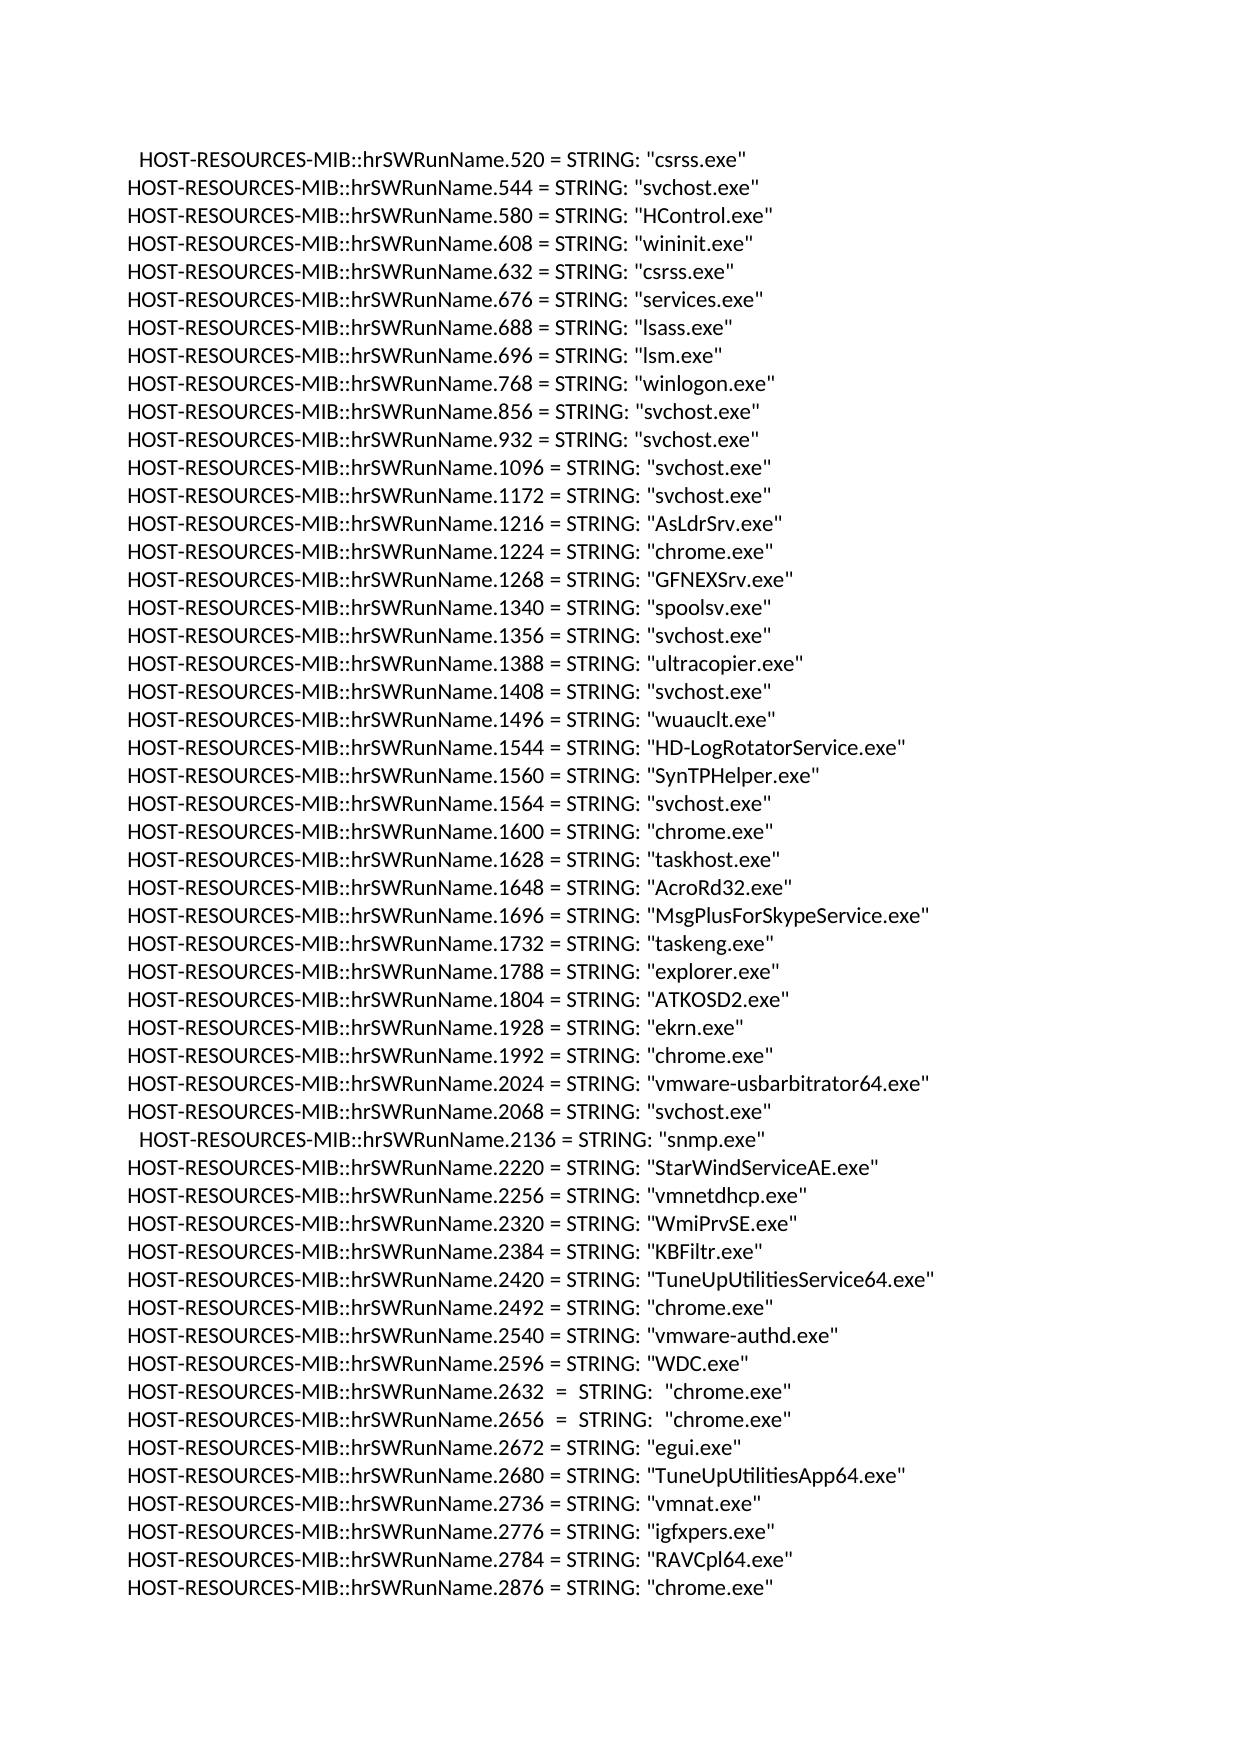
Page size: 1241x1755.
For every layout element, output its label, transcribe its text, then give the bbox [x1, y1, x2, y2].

text HOST-RESOURCES-MIB::hrSWRunName.1388 = STRING: "ultracopier.exe" HOST-RESOURCES-MIB::hrSWRunName.1408 = STRING: "svchost.exe" HOST-RESOURCES-MIB::hrSWRunName.1496 = STRING: "wuauclt.exe" [127, 650, 822, 733]
text HOST-RESOURCES-MIB::hrSWRunName.1628 = STRING: "taskhost.exe" HOST-RESOURCES-MIB::hrSWRunName.1648 = STRING: "AcroRd32.exe" [127, 845, 811, 901]
text HOST-RESOURCES-MIB::hrSWRunName.2320 = STRING: "WmiPrvSE.exe" HOST-RESOURCES-MIB::hrSWRunName.2384 = STRING: "KBFiltr.exe" [127, 1209, 816, 1265]
text HOST-RESOURCES-MIB::hrSWRunName.1788 = STRING: "explorer.exe" HOST-RESOURCES-MIB::hrSWRunName.1804 = STRING: "ATKOSD2.exe" HOST-RESOURCES-MIB::hrSWRunName.1928 = STRING: "ekrn.exe" HOST-RESOURCES-MIB::hrSWRunName.1992 = STRING: "chrome.exe" [127, 957, 808, 1069]
text HOST-RESOURCES-MIB::hrSWRunName.2540 = STRING: "vmware-authd.exe" HOST-RESOURCES-MIB::hrSWRunName.2596 = STRING: "WDC.exe" [127, 1321, 857, 1377]
text HOST-RESOURCES-MIB::hrSWRunName.608 = STRING: "wininit.exe" HOST-RESOURCES-MIB::hrSWRunName.632 = STRING: "csrss.exe" [127, 229, 772, 285]
text HOST-RESOURCES-MIB::hrSWRunName.2220 = STRING: "StarWindServiceAE.exe" HOST-RESOURCES-MIB::hrSWRunName.2256 = STRING: "vmnetdhcp.exe" [127, 1153, 898, 1209]
text HOST-RESOURCES-MIB::hrSWRunName.2776 = STRING: "igfxpers.exe" HOST-RESOURCES-MIB::hrSWRunName.2784 = STRING: "RAVCpl64.exe" HOST-RESOURCES-MIB::hrSWRunName.2876 = STRING: "chrome.exe" [127, 1517, 811, 1601]
text HOST-RESOURCES-MIB::hrSWRunName.2420 = STRING: "TuneUpUtilitiesService64.exe" HOST-RESOURCES-MIB::hrSWRunName.2492 = STRING: "chrome.exe" [127, 1265, 955, 1321]
text HOST-RESOURCES-MIB::hrSWRunName.676 = STRING: "services.exe" HOST-RESOURCES-MIB::hrSWRunName.688 = STRING: "lsass.exe" HOST-RESOURCES-MIB::hrSWRunName.696 = STRING: "lsm.exe" [127, 285, 782, 369]
text HOST-RESOURCES-MIB::hrSWRunName.544 = STRING: "svchost.exe" HOST-RESOURCES-MIB::hrSWRunName.580 = STRING: "HControl.exe" [127, 173, 792, 229]
text HOST-RESOURCES-MIB::hrSWRunName.2680 = STRING: "TuneUpUtilitiesApp64.exe" HOST-RESOURCES-MIB::hrSWRunName.2736 = STRING: "vmnat.exe" [127, 1461, 925, 1517]
text HOST-RESOURCES-MIB::hrSWRunName.1696 = STRING: "MsgPlusForSkypeService.exe" HOST-RESOURCES-MIB::hrSWRunName.1732 = STRING: "taskeng.exe" [127, 901, 949, 957]
text HOST-RESOURCES-MIB::hrSWRunName.768 = STRING: "winlogon.exe" HOST-RESOURCES-MIB::hrSWRunName.856 = STRING: "svchost.exe" HOST-RESOURCES-MIB::hrSWRunName.932 = STRING: "svchost.exe" HOST-RESOURCES-MIB::hrSWRunName.1096 = STRING: "svchost.exe" HOST-RESOURCES-MIB::hrSWRunName.1172 = STRING: "svchost.exe" HOST-RESOURCES-MIB::hrSWRunName.1216 = STRING: "AsLdrSrv.exe" HOST-RESOURCES-MIB::hrSWRunName.1224 = STRING: "chrome.exe" HOST-RESOURCES-MIB::hrSWRunName.1268 = STRING: "GFNEXSrv.exe" HOST-RESOURCES-MIB::hrSWRunName.1340 = STRING: "spoolsv.exe" HOST-RESOURCES-MIB::hrSWRunName.1356 = STRING: "svchost.exe" [127, 369, 812, 649]
text HOST-RESOURCES-MIB::hrSWRunName.2024 = STRING: "vmware-usbarbitrator64.exe" HOST-RESOURCES-MIB::hrSWRunName.2068 = STRING: "svchost.exe" [127, 1069, 949, 1125]
text HOST-RESOURCES-MIB::hrSWRunName.2136 = STRING: "snmp.exe" [139, 1125, 1066, 1153]
text HOST-RESOURCES-MIB::hrSWRunName.1544 = STRING: "HD-LogRotatorService.exe" HOST-RESOURCES-MIB::hrSWRunName.1560 = STRING: "SynTPHelper.exe" [127, 733, 926, 789]
text HOST-RESOURCES-MIB::hrSWRunName.2632 = STRING: "chrome.exe" HOST-RESOURCES-MIB::hrSWRunName.2656 = STRING: "chrome.exe" HOST-RESOURCES-MIB::hrSWRunName.2672 = STRING: "egui.exe" [127, 1377, 791, 1461]
text HOST-RESOURCES-MIB::hrSWRunName.520 = STRING: "csrss.exe" [139, 145, 1066, 173]
text HOST-RESOURCES-MIB::hrSWRunName.1564 = STRING: "svchost.exe" HOST-RESOURCES-MIB::hrSWRunName.1600 = STRING: "chrome.exe" [127, 789, 791, 845]
